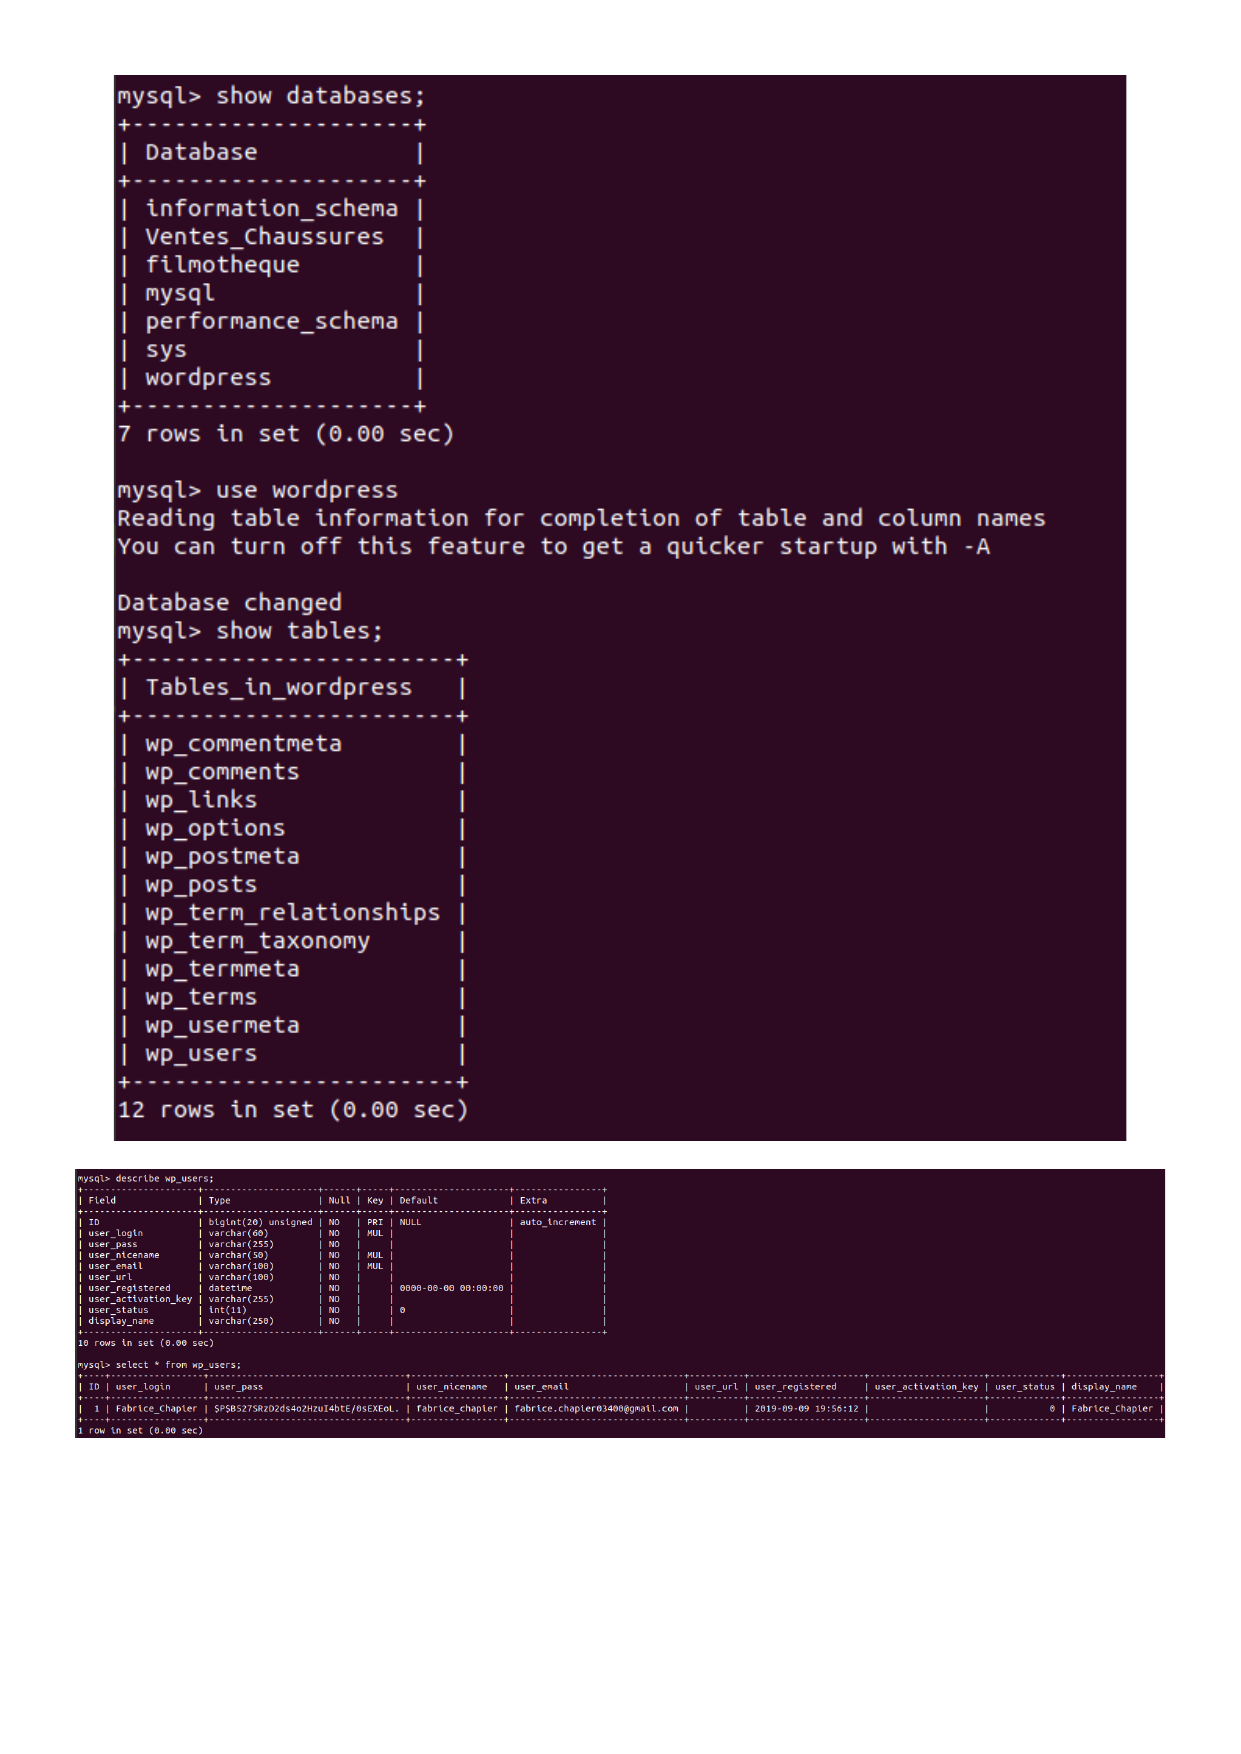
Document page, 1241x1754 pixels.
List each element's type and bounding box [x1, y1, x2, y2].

picture [113, 75, 1127, 1141]
picture [75, 1169, 1166, 1438]
